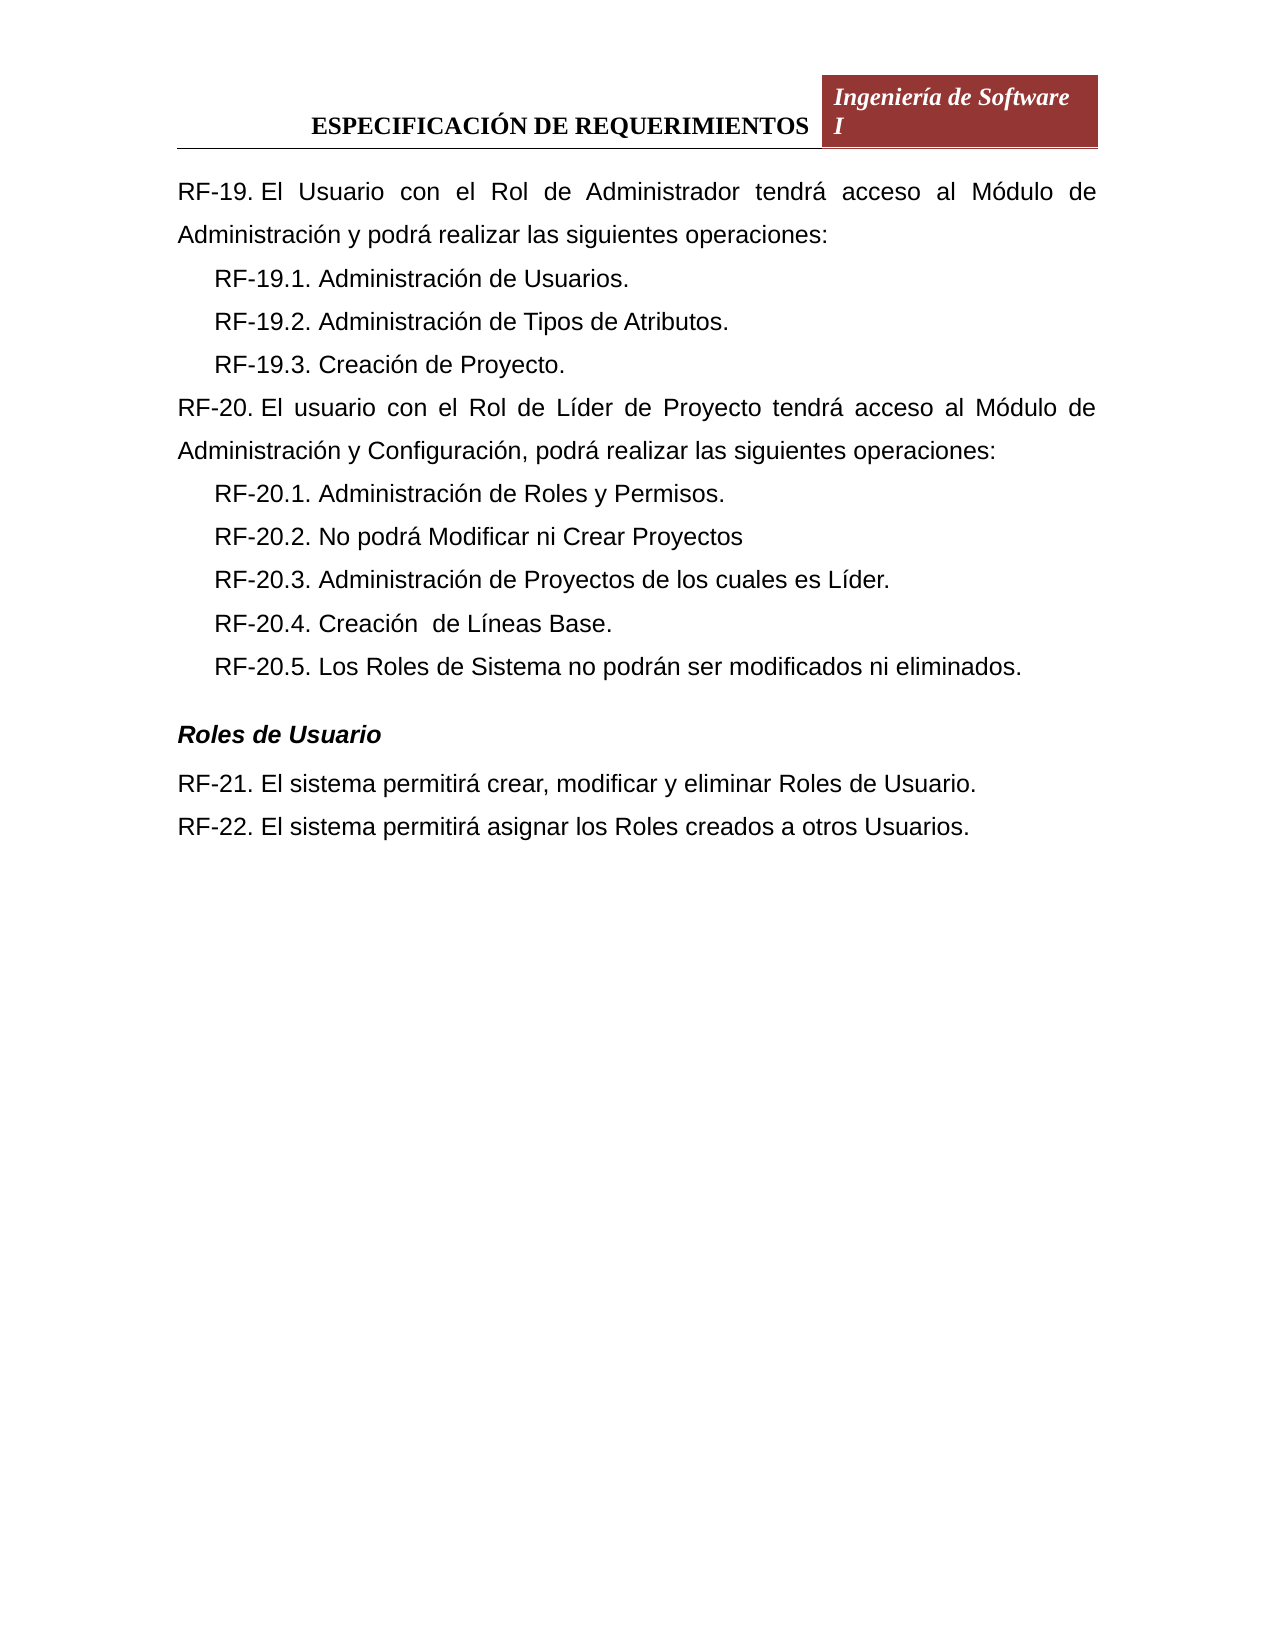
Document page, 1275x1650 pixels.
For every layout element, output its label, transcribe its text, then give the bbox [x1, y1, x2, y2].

text Roles de Usuario [177, 720, 1098, 748]
list El Usuario con el Rol de Administrador tendrá acceso al Módulo de Administración y podrá realizar las siguientes operaciones: [177, 177, 1098, 249]
list Administración de Usuarios. [214, 263, 1098, 292]
list El sistema permitirá crear, modificar y eliminar Roles de Usuario. [177, 769, 1098, 798]
list Creación de Proyecto. [214, 350, 1098, 378]
list Los Roles de Sistema no podrán ser modificados ni eliminados. [214, 652, 1098, 680]
list Creación de Líneas Base. [214, 608, 1098, 637]
list Administración de Roles y Permisos. [214, 479, 1098, 508]
list El sistema permitirá asignar los Roles creados a otros Usuarios. [177, 812, 1098, 841]
list No podrá Modificar ni Crear Proyectos [214, 522, 1098, 551]
list El usuario con el Rol de Líder de Proyecto tendrá acceso al Módulo de Administración y Configuración, podrá realizar las siguientes operaciones: [177, 393, 1098, 465]
list Administración de Proyectos de los cuales es Líder. [214, 565, 1098, 594]
list Administración de Tipos de Atributos. [214, 307, 1098, 335]
